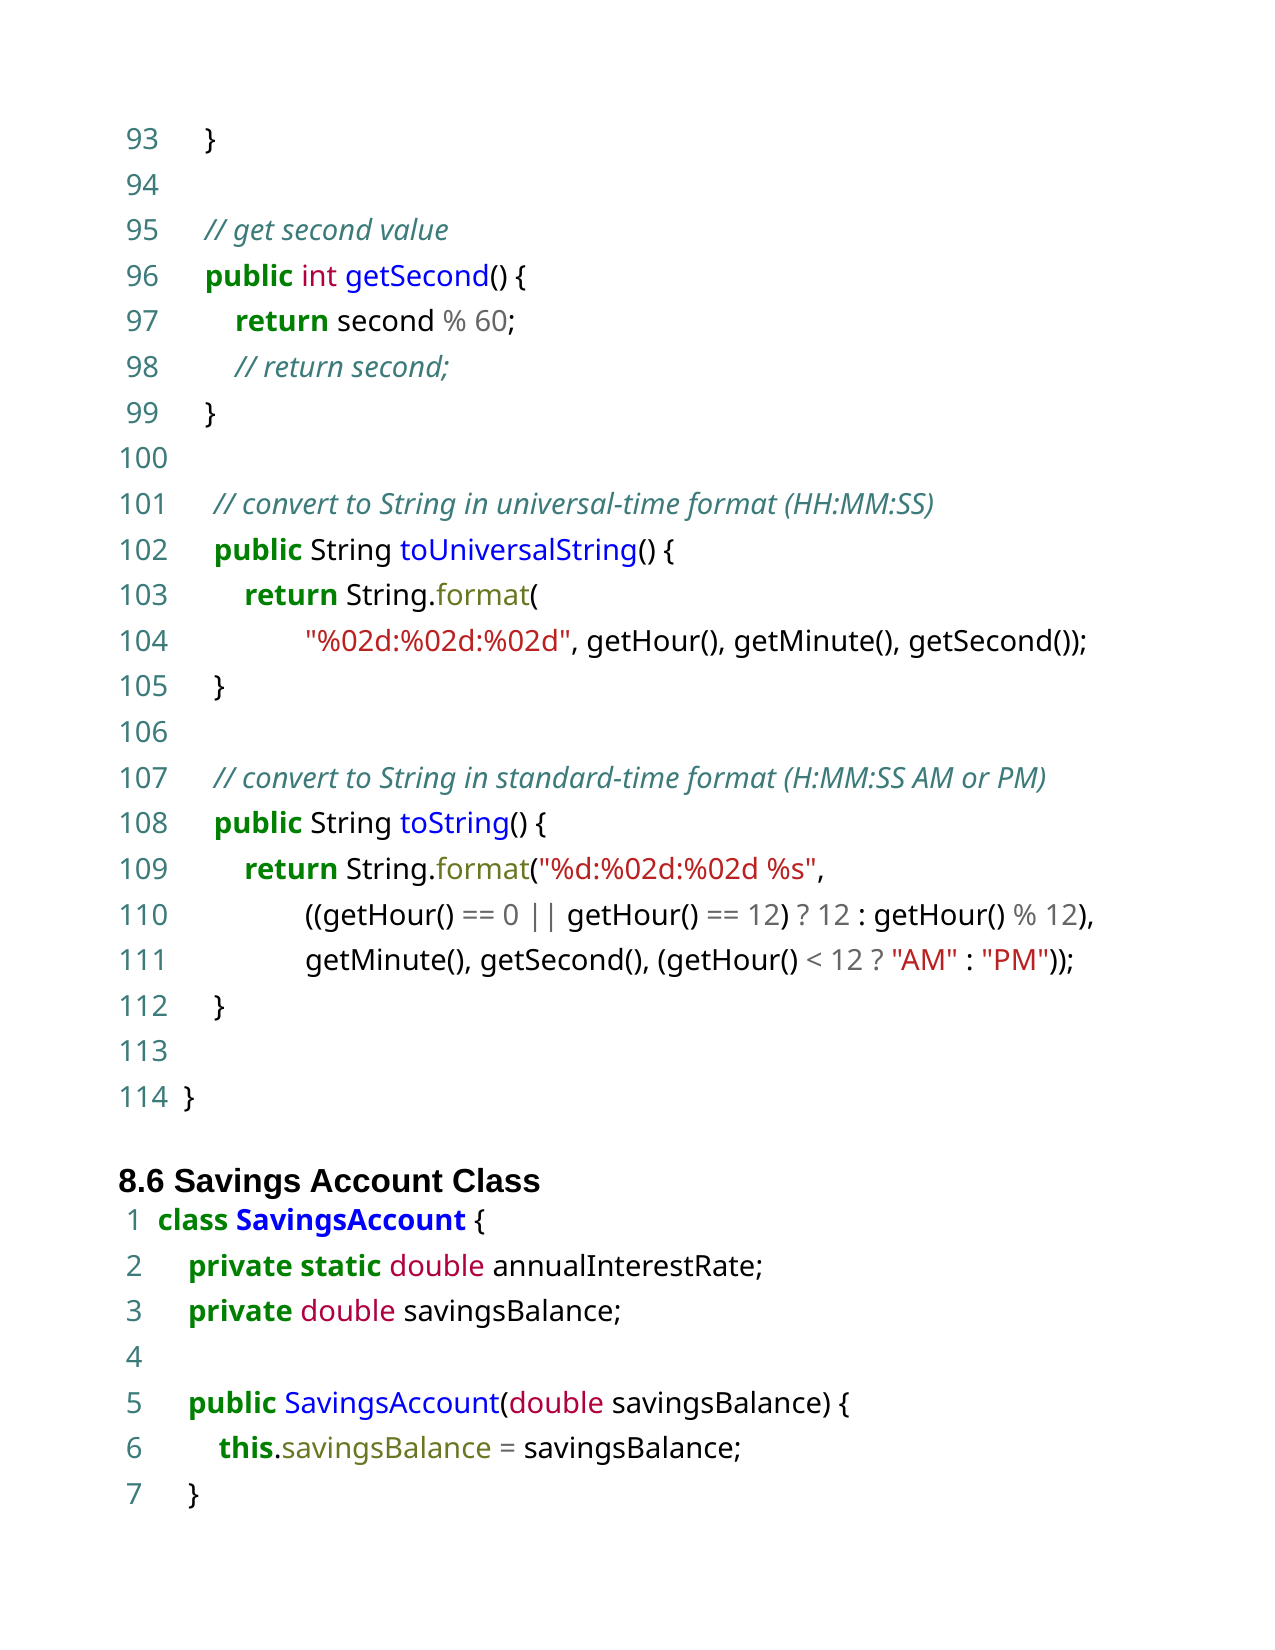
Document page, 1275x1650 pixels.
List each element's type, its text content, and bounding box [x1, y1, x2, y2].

text 101 // convert to String in universal-time format (HH:MM:SS) [118, 483, 1157, 523]
text 95 // get second value [118, 209, 1157, 249]
text 109 return String.format("%d:%02d:%02d %s", [118, 848, 1157, 888]
text 96 public int getSecond() { [118, 255, 1157, 295]
subtitle 8.6 Savings Account Class [118, 1161, 1157, 1199]
text 1 class SavingsAccount { [118, 1199, 1157, 1239]
text 105 } [118, 666, 1157, 705]
text 6 this.savingsBalance = savingsBalance; [118, 1428, 1157, 1467]
text 113 [118, 1031, 1157, 1070]
text 94 [118, 164, 1157, 203]
text 7 } [118, 1473, 1157, 1513]
text 2 private static double annualInterestRate; [118, 1245, 1157, 1285]
text 99 } [118, 392, 1157, 432]
text 110 ((getHour() == 0 || getHour() == 12) ? 12 : getHour() % 12), [118, 894, 1157, 933]
text 111 getMinute(), getSecond(), (getHour() < 12 ? "AM" : "PM")); [118, 939, 1157, 979]
text 103 return String.format( [118, 574, 1157, 614]
text 106 [118, 711, 1157, 751]
text 112 } [118, 985, 1157, 1025]
text 102 public String toUniversalString() { [118, 529, 1157, 568]
text 93 } [118, 118, 1157, 158]
text 108 public String toString() { [118, 802, 1157, 842]
text 3 private double savingsBalance; [118, 1291, 1157, 1330]
text 100 [118, 437, 1157, 477]
text 114 } [118, 1076, 1157, 1116]
text 107 // convert to String in standard-time format (H:MM:SS AM or PM) [118, 757, 1157, 797]
text 4 [118, 1336, 1157, 1376]
text 104 "%02d:%02d:%02d", getHour(), getMinute(), getSecond()); [118, 620, 1157, 660]
text 98 // return second; [118, 346, 1157, 386]
text 5 public SavingsAccount(double savingsBalance) { [118, 1382, 1157, 1422]
text 97 return second % 60; [118, 301, 1157, 340]
